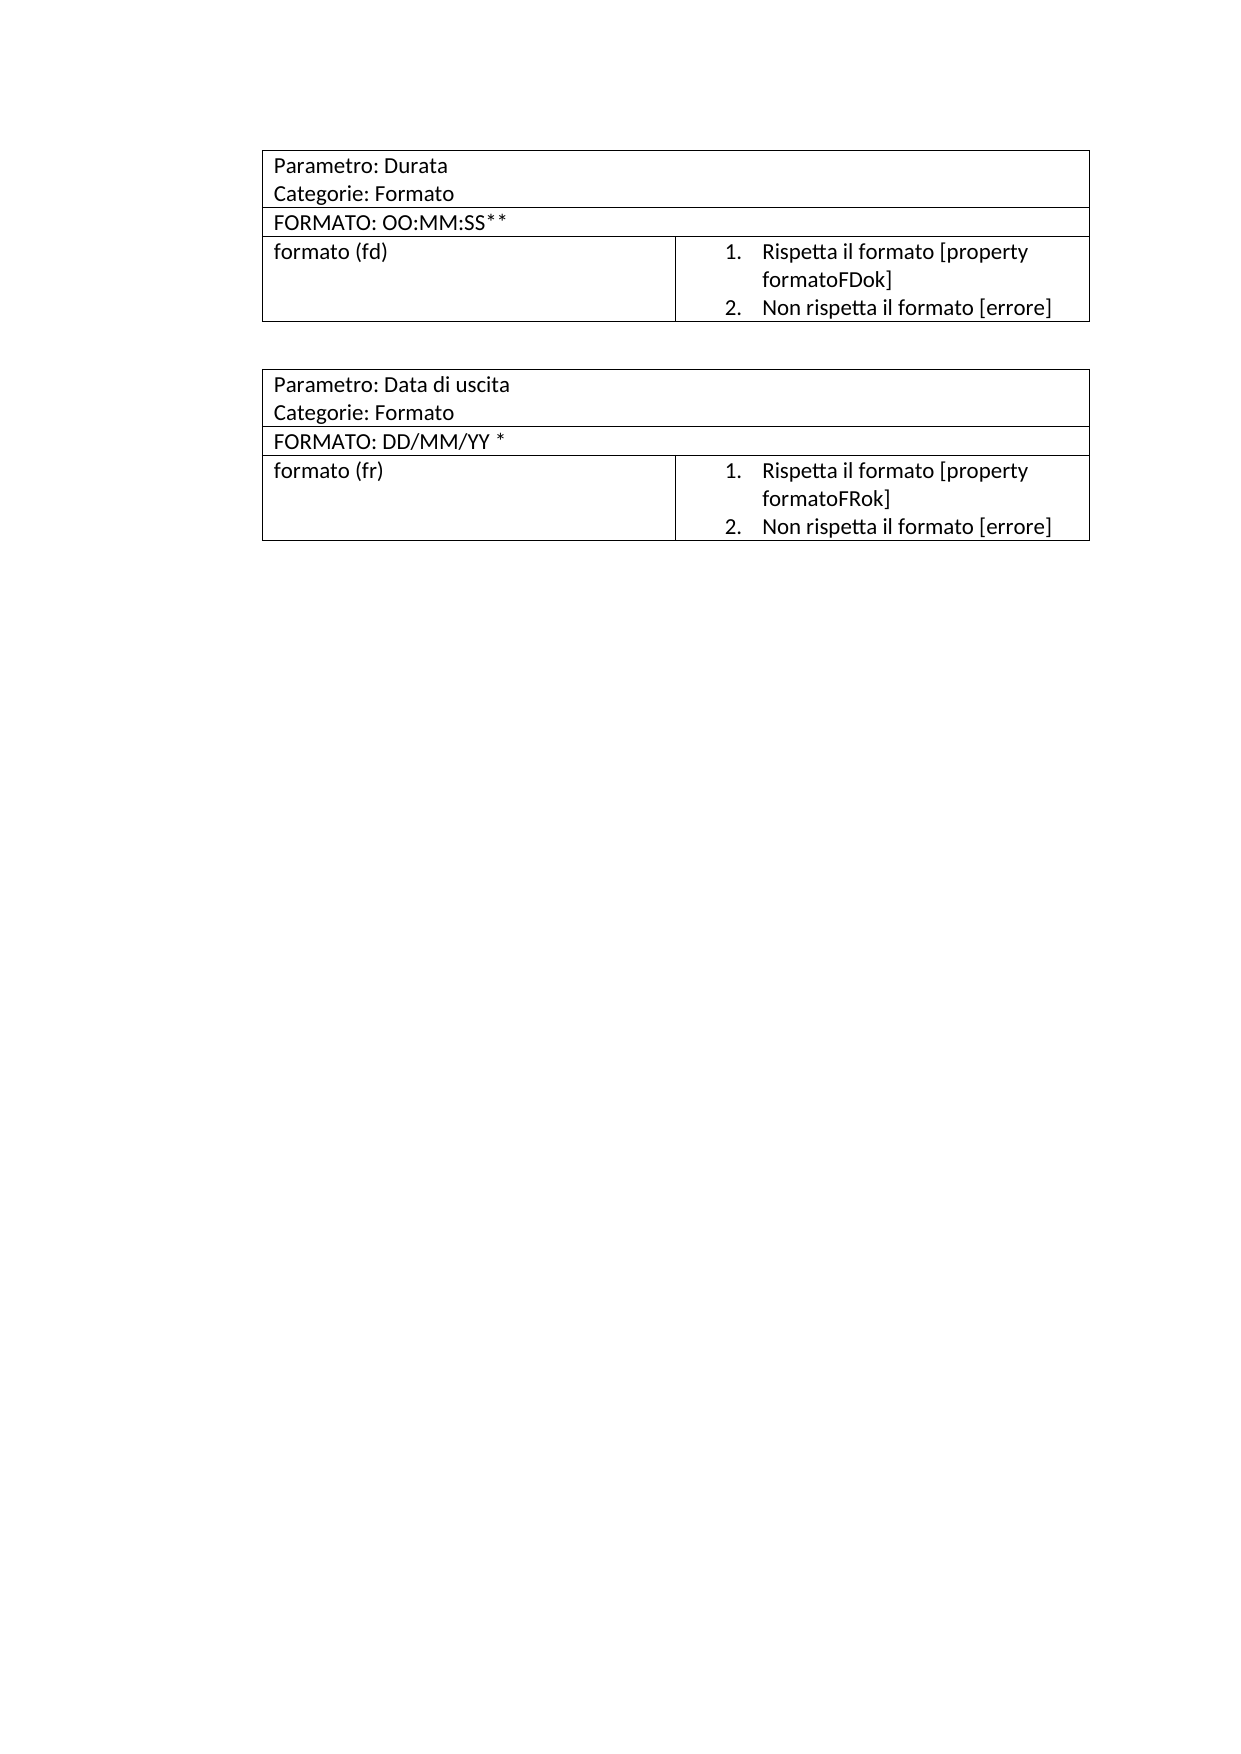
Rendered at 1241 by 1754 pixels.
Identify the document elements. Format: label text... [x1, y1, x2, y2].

table_cell FORMATO: OO:MM:SS** [263, 208, 1089, 236]
table_header Parametro: Durata Categorie: Formato [263, 151, 1089, 207]
table_cell Rispetta il formato [property formatoFRok] Non rispetta il formato [errore] [676, 456, 1089, 540]
table_cell FORMATO: DD/MM/YY * [263, 427, 1089, 455]
table_cell formato (fr) [263, 456, 675, 540]
table_cell Rispetta il formato [property formatoFDok] Non rispetta il formato [errore] [676, 237, 1089, 321]
table_cell formato (fd) [263, 237, 675, 321]
table_header Parametro: Data di uscita Categorie: Formato [263, 370, 1089, 426]
